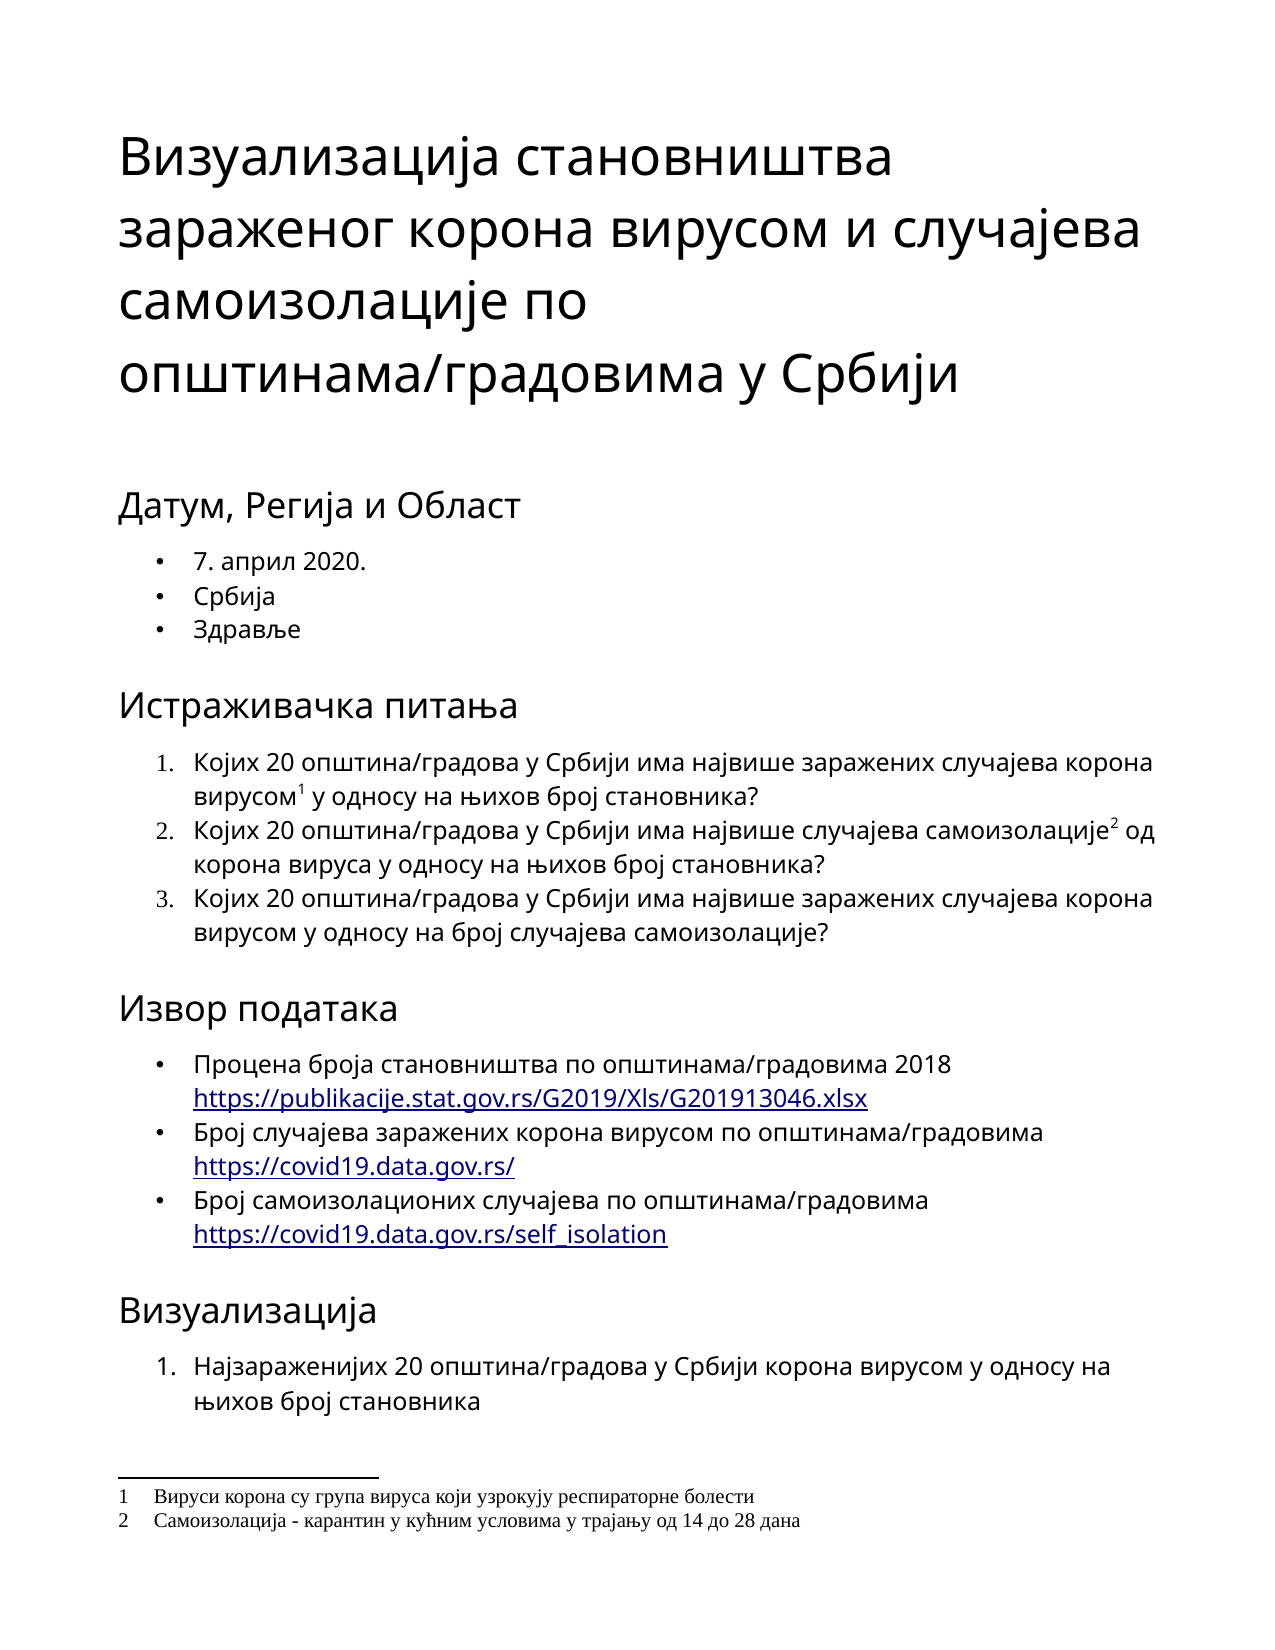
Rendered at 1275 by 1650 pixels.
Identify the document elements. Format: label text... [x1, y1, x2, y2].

list Србија [156, 578, 1157, 612]
list Здравље [156, 612, 1157, 646]
list Којих 20 општина/градова у Србији има највише заражених случајева корона вирусом у односу на број случајева самоизолације? [156, 881, 1157, 949]
text Истраживачка питања [118, 680, 1157, 729]
list Број самоизолационих случајева по општинама/градовима [156, 1183, 1157, 1217]
list https://covid19.data.gov.rs/ [156, 1149, 1157, 1183]
list 7. април 2020. [156, 544, 1157, 578]
list Самоизолација - карантин у кућним условима у трајању од 14 до 28 дана [118, 1508, 1157, 1532]
list Најзараженијих 20 општина/градова у Србији корона вирусом у односу на њихов број становника [156, 1349, 1157, 1417]
text Датум, Регија и Област [118, 480, 1157, 529]
text Извор података [118, 983, 1157, 1032]
list Број случајева заражених корона вирусом по општинама/градовима [156, 1115, 1157, 1149]
list https://covid19.data.gov.rs/self_isolation [156, 1217, 1157, 1251]
list Којих 20 општина/градова у Србији има највише случајева самоизолације од корона вируса у односу на њихов број становника? [156, 812, 1157, 881]
list Којих 20 општина/градова у Србији има највише заражених случајева корона вирусом у односу на њихов број становника? [156, 744, 1157, 812]
text Визуализација становништва зараженог корона вирусом и случајева самоизолације по општинама/градовима у Србији [118, 118, 1157, 408]
text Визуализација [118, 1285, 1157, 1334]
list Процена броја становништва по општинама/градовима 2018 https://publikacije.stat.gov.rs/G2019/Xls/G201913046.xlsx [156, 1047, 1157, 1115]
list Вируси корона су група вируса који узрокују респираторне болести [118, 1484, 1157, 1508]
